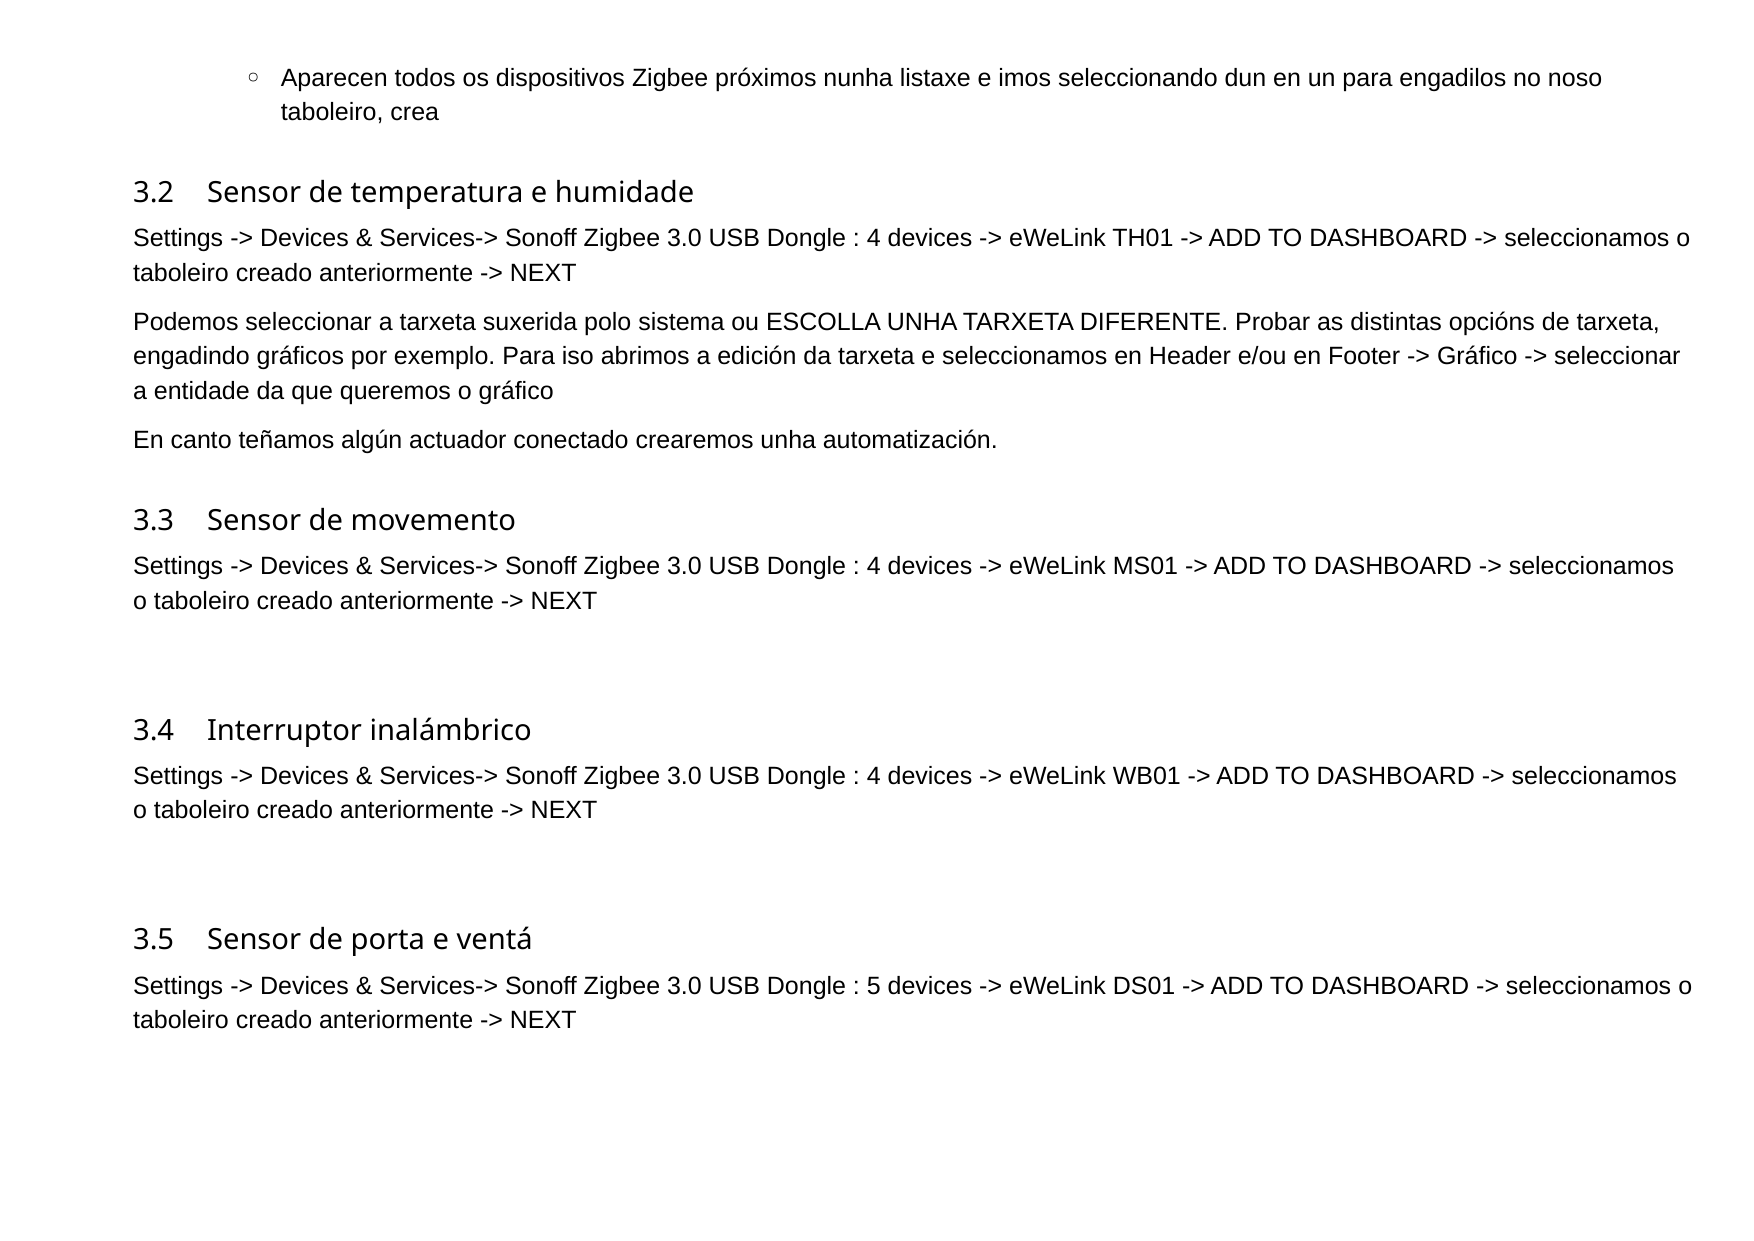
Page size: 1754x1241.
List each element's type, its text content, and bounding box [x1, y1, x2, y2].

subtitle 3.2 Sensor de temperatura e humidade [59, 171, 1695, 211]
list Aparecen todos os dispositivos Zigbee próximos nunha listaxe e imos seleccionando dun en un para engadilos no noso taboleiro, crea [243, 62, 1695, 126]
subtitle 3.3 Sensor de movemento [59, 499, 1695, 539]
text Podemos seleccionar a tarxeta suxerida polo sistema ou ESCOLLA UNHA TARXETA DIFERENTE. Probar as distintas opcións de tarxeta, engadindo gráficos por exemplo. Para iso abrimos a edición da tarxeta e seleccionamos en Header e/ou en Footer -> Gráfico -> seleccionar a entidade da que queremos o gráfico [133, 307, 1695, 404]
text En canto teñamos algún actuador conectado crearemos unha automatización. [133, 425, 1695, 454]
subtitle 3.5 Sensor de porta e ventá [59, 918, 1695, 958]
text Settings -> Devices & Services-> Sonoff Zigbee 3.0 USB Dongle : 4 devices -> eWeLink TH01 -> ADD TO DASHBOARD -> seleccionamos o taboleiro creado anteriormente -> NEXT [133, 223, 1695, 287]
text Settings -> Devices & Services-> Sonoff Zigbee 3.0 USB Dongle : 5 devices -> eWeLink DS01 -> ADD TO DASHBOARD -> seleccionamos o taboleiro creado anteriormente -> NEXT [133, 971, 1695, 1034]
text Settings -> Devices & Services-> Sonoff Zigbee 3.0 USB Dongle : 4 devices -> eWeLink MS01 -> ADD TO DASHBOARD -> seleccionamos o taboleiro creado anteriormente -> NEXT [133, 551, 1695, 614]
subtitle 3.4 Interruptor inalámbrico [59, 709, 1695, 748]
text Settings -> Devices & Services-> Sonoff Zigbee 3.0 USB Dongle : 4 devices -> eWeLink WB01 -> ADD TO DASHBOARD -> seleccionamos o taboleiro creado anteriormente -> NEXT [133, 761, 1695, 824]
